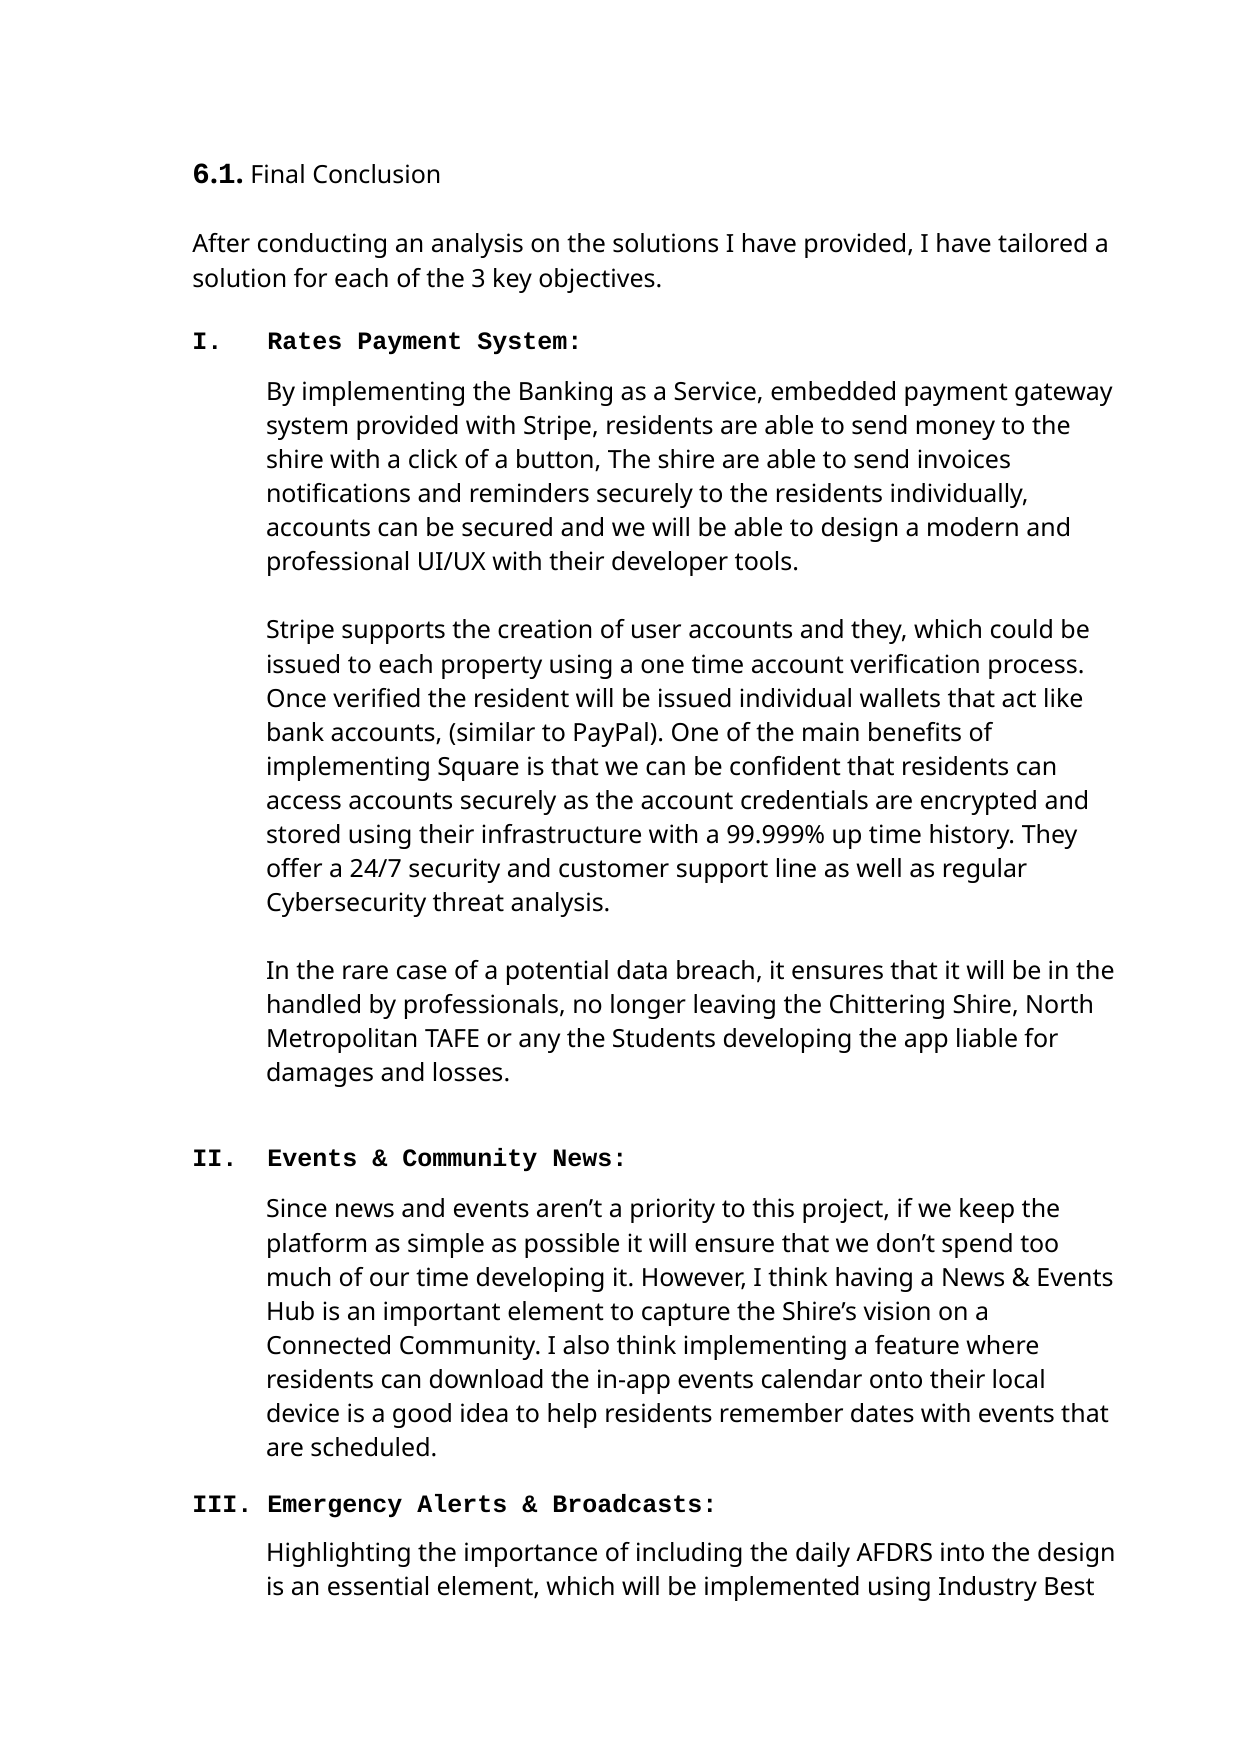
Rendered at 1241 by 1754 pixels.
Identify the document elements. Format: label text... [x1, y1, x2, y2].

text Since news and events aren’t a priority to this project, if we keep the platform as simple as possible it will ensure that we don’t spend too much of our time developing it. However, I think having a News & Events Hub is an important element to capture the Shire’s vision on a Connected Community. I also think implementing a feature where residents can download the in-app events calendar onto their local device is a good idea to help residents remember dates with events that are scheduled. [266, 1191, 1122, 1464]
text 6.1. Final Conclusion [192, 152, 1122, 192]
text Highlighting the importance of including the daily AFDRS into the design is an essential element, which will be implemented using Industry Best [266, 1534, 1122, 1603]
text After conducting an analysis on the solutions I have provided, I have tailored a solution for each of the 3 key objectives. [192, 226, 1122, 294]
text III. Emergency Alerts & Broadcasts: [192, 1492, 1122, 1520]
text I. Rates Payment System: [192, 328, 1122, 357]
text In the rare case of a potential data breach, it ensures that it will be in the handled by professionals, no longer leaving the Chittering Shire, North Metropolitan TAFE or any the Students developing the app liable for damages and losses. [266, 953, 1122, 1089]
text II. Events & Community News: [192, 1146, 1122, 1174]
text By implementing the Banking as a Service, embedded payment gateway system provided with Stripe, residents are able to send money to the shire with a click of a button, The shire are able to send invoices notifications and reminders securely to the residents individually, accounts can be secured and we will be able to design a modern and professional UI/UX with their developer tools. [266, 374, 1122, 578]
text Stripe supports the creation of user accounts and they, which could be issued to each property using a one time account verification process. Once verified the resident will be issued individual wallets that act like bank accounts, (similar to PayPal). One of the main benefits of implementing Square is that we can be confident that residents can access accounts securely as the account credentials are encrypted and stored using their infrastructure with a 99.999% up time history. They offer a 24/7 security and customer support line as well as regular Cybersecurity threat analysis. [266, 612, 1122, 919]
